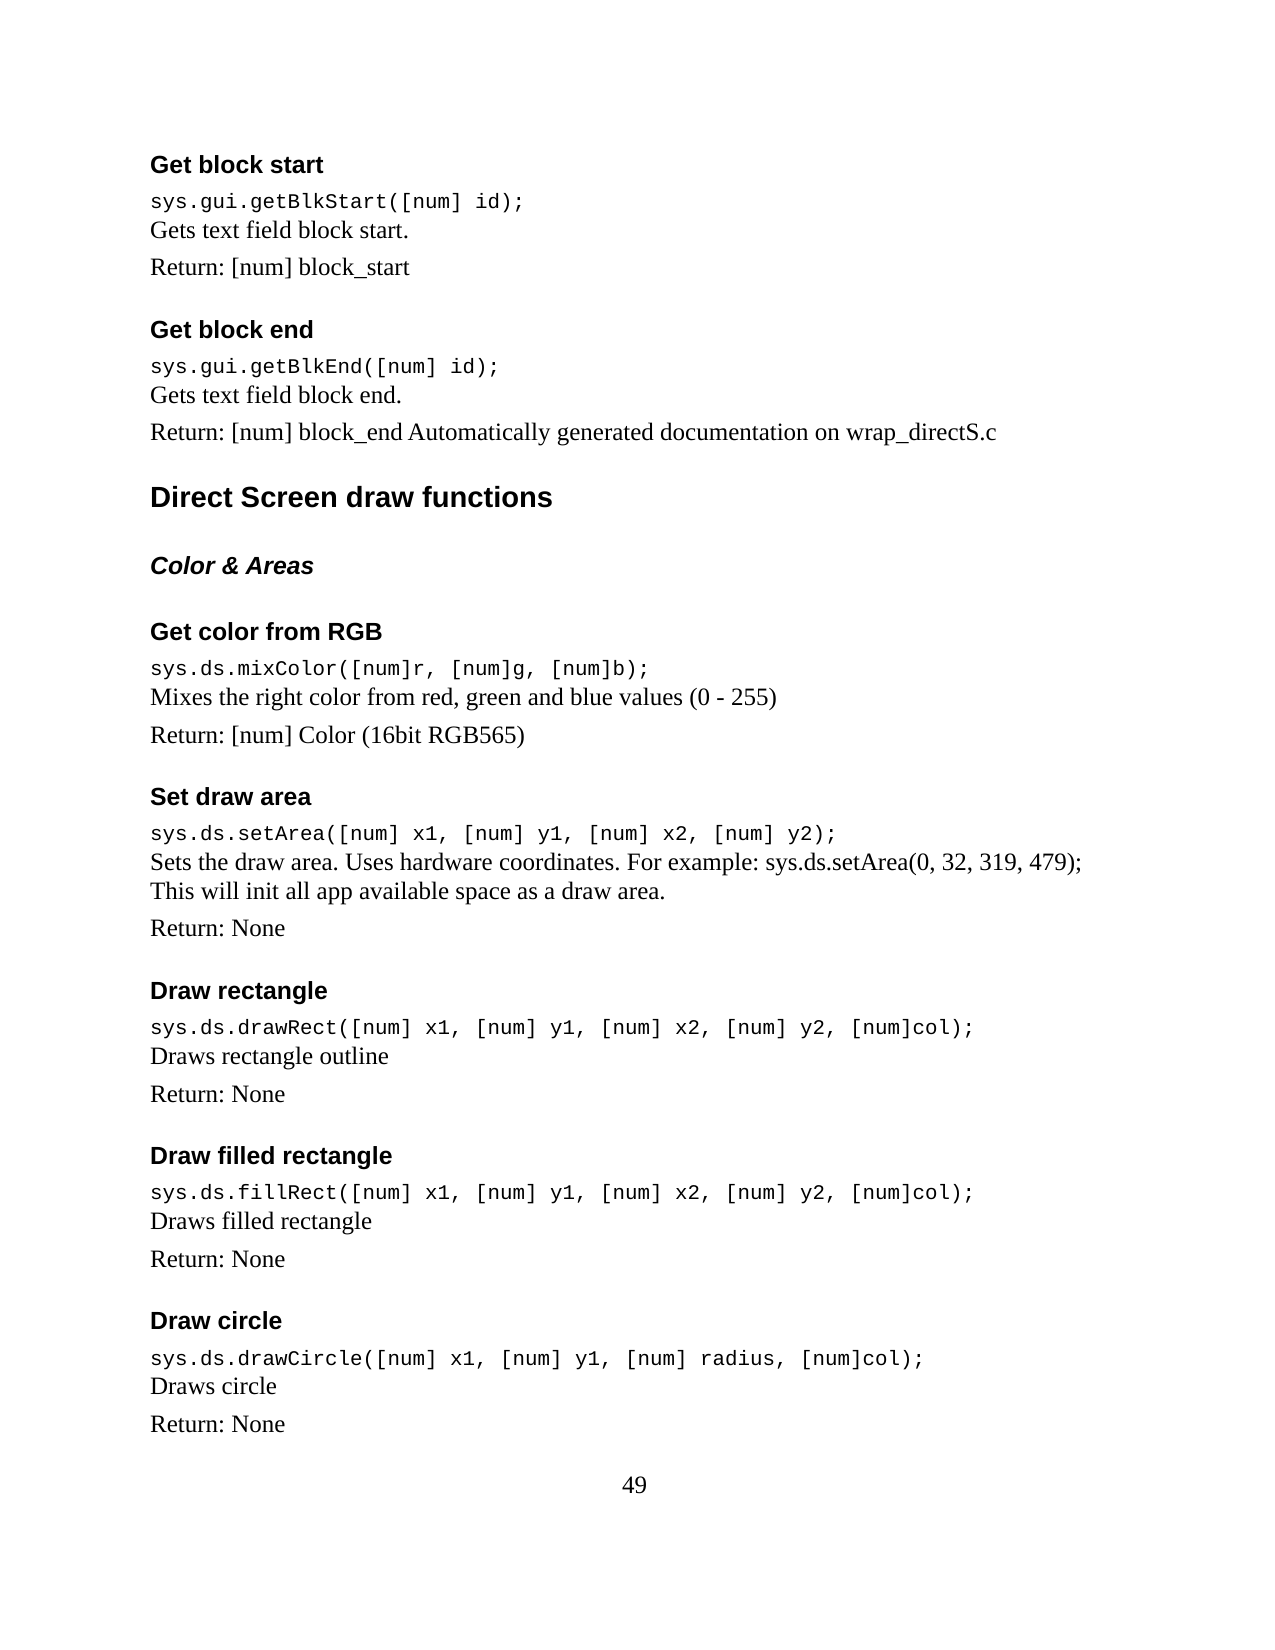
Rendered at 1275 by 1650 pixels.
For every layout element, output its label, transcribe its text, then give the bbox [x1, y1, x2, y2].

text sys.gui.getBlkEnd([num] id); [150, 356, 1125, 380]
text sys.ds.drawRect([num] x1, [num] y1, [num] x2, [num] y2, [num]col); [150, 1017, 1125, 1041]
text sys.gui.getBlkStart([num] id); [150, 191, 1125, 215]
text Return: [num] block_end Automatically generated documentation on wrap_directS.c [150, 417, 1125, 446]
text Return: [num] Color (16bit RGB565) [150, 720, 1125, 748]
text Draws rectangle outline [150, 1041, 1125, 1070]
subtitle Draw filled rectangle [150, 1141, 1125, 1170]
text Return: None [150, 913, 1125, 942]
text Gets text field block end. [150, 380, 1125, 408]
text Return: None [150, 1409, 1125, 1438]
subtitle Direct Screen draw functions [150, 480, 1125, 514]
subtitle Draw rectangle [150, 976, 1125, 1005]
subtitle Set draw area [150, 782, 1125, 811]
subtitle Get color from RGB [150, 617, 1125, 646]
subtitle Get block start [150, 150, 1125, 178]
text sys.ds.mixColor([num]r, [num]g, [num]b); [150, 658, 1125, 682]
text Draws circle [150, 1371, 1125, 1400]
text Gets text field block start. [150, 215, 1125, 243]
text Return: None [150, 1244, 1125, 1272]
text Return: None [150, 1079, 1125, 1107]
subtitle Get block end [150, 315, 1125, 344]
text Draws filled rectangle [150, 1206, 1125, 1235]
text sys.ds.fillRect([num] x1, [num] y1, [num] x2, [num] y2, [num]col); [150, 1182, 1125, 1206]
text sys.ds.drawCircle([num] x1, [num] y1, [num] radius, [num]col); [150, 1347, 1125, 1371]
text sys.ds.setArea([num] x1, [num] y1, [num] x2, [num] y2); [150, 823, 1125, 847]
text Return: [num] block_start [150, 252, 1125, 281]
text Mixes the right color from red, green and blue values (0 - 255) [150, 682, 1125, 711]
subtitle Draw circle [150, 1306, 1125, 1335]
subtitle Color & Areas [150, 551, 1125, 580]
text Sets the draw area. Uses hardware coordinates. For example: sys.ds.setArea(0, 32, 319, 479); This will init all app available space as a draw area. [150, 847, 1125, 904]
